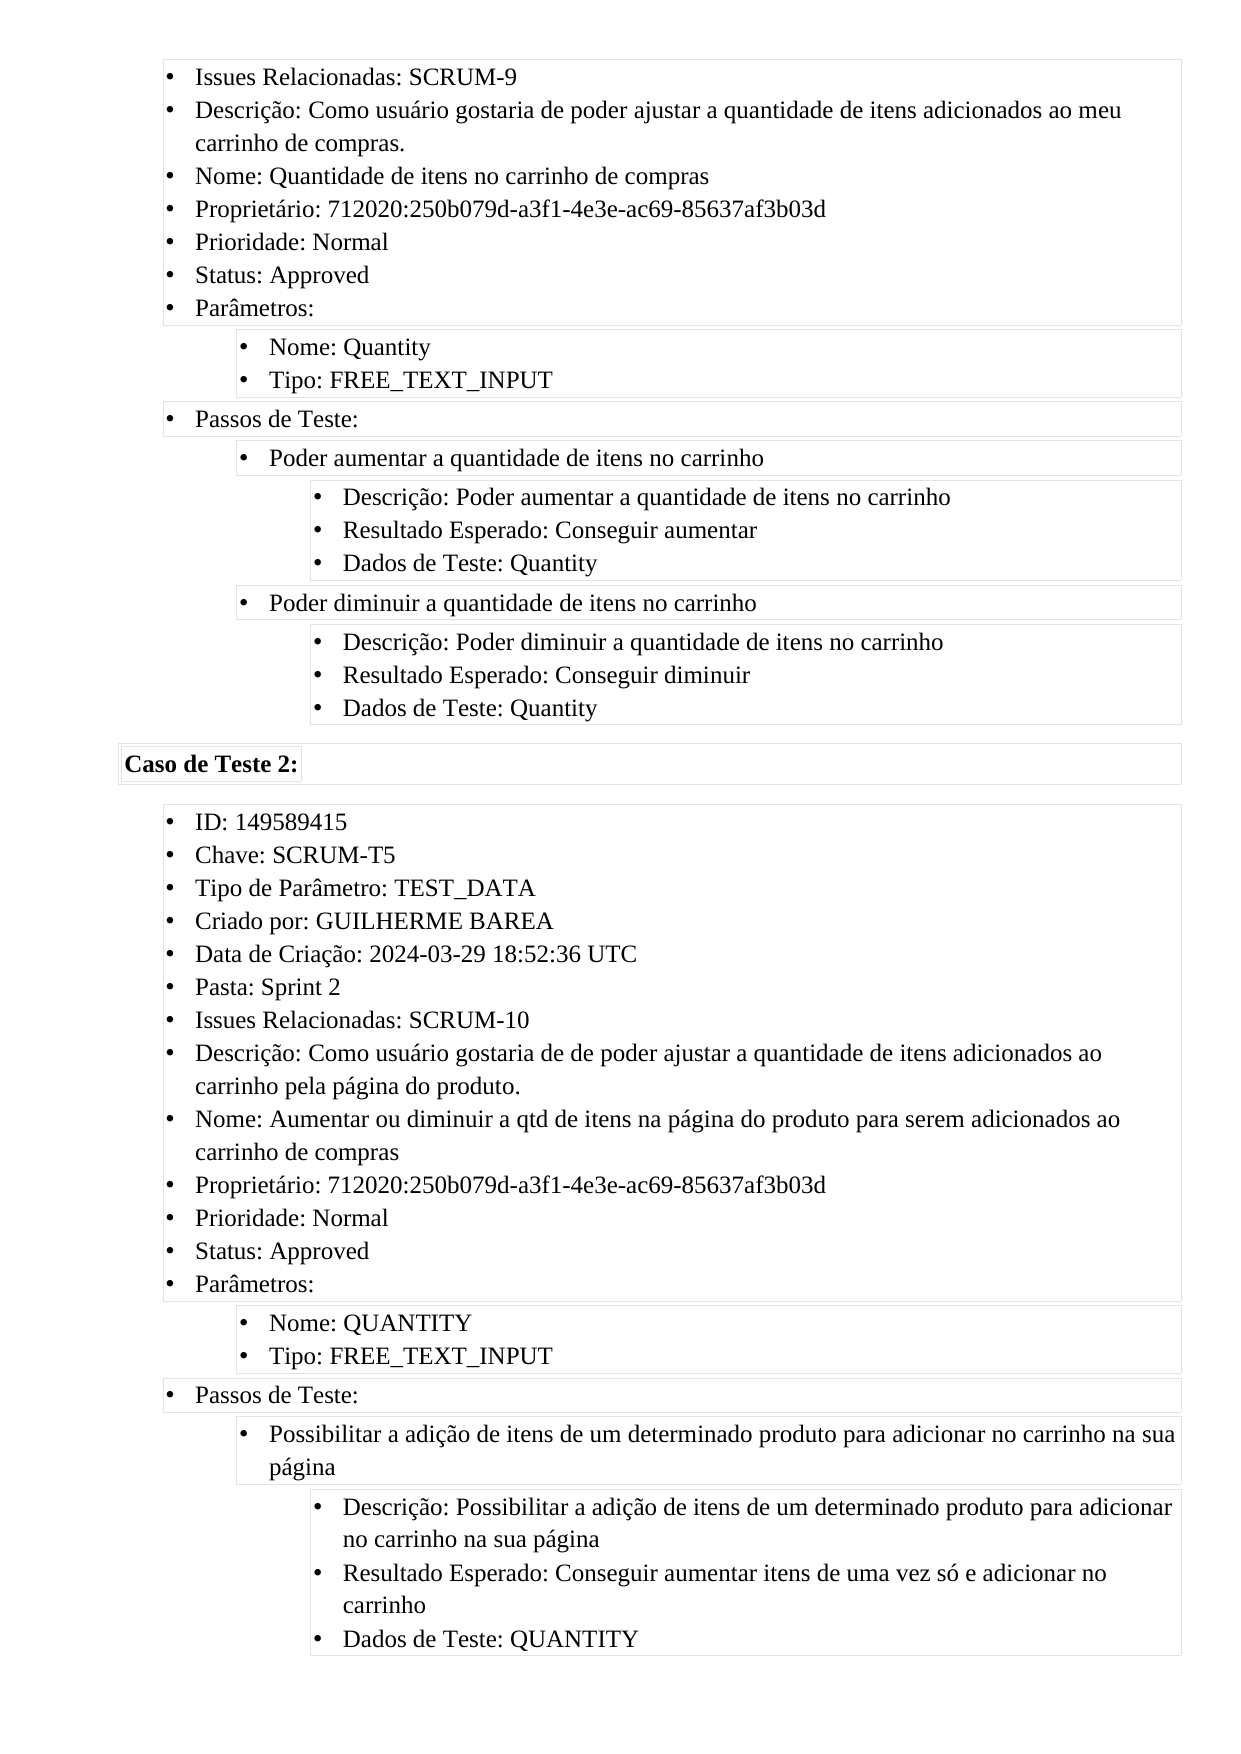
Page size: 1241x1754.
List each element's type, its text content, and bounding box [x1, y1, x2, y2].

list Descrição: Como usuário gostaria de de poder ajustar a quantidade de itens adicionados ao carrinho pela página do produto. [164, 1035, 1181, 1100]
list Issues Relacionadas: SCRUM-10 [164, 1002, 1181, 1034]
list Nome: QUANTITY [237, 1306, 1181, 1337]
list Dados de Teste: Quantity [311, 546, 1181, 580]
list Resultado Esperado: Conseguir diminuir [311, 657, 1181, 688]
list Parâmetros: [164, 1266, 1181, 1301]
list Chave: SCRUM-T5 [164, 837, 1181, 869]
list Tipo: FREE_TEXT_INPUT [237, 362, 1181, 397]
list Dados de Teste: QUANTITY [311, 1621, 1181, 1655]
list Descrição: Poder diminuir a quantidade de itens no carrinho [311, 625, 1181, 655]
list Pasta: Sprint 2 [164, 969, 1181, 1001]
list Tipo: FREE_TEXT_INPUT [237, 1338, 1181, 1373]
list Data de Criação: 2024-03-29 18:52:36 UTC [164, 936, 1181, 968]
list Status: Approved [164, 257, 1181, 289]
list Nome: Aumentar ou diminuir a qtd de itens na página do produto para serem adicionados ao carrinho de compras [164, 1101, 1181, 1166]
list Resultado Esperado: Conseguir aumentar itens de uma vez só e adicionar no carrinho [311, 1554, 1181, 1619]
list Proprietário: 712020:250b079d-a3f1-4e3e-ac69-85637af3b03d [164, 191, 1181, 223]
list Descrição: Como usuário gostaria de poder ajustar a quantidade de itens adicionados ao meu carrinho de compras. [164, 92, 1181, 157]
list Passos de Teste: [164, 402, 1181, 436]
text Caso de Teste 2: [119, 744, 1181, 784]
list Criado por: GUILHERME BAREA [164, 903, 1181, 935]
list Prioridade: Normal [164, 1200, 1181, 1232]
list Prioridade: Normal [164, 224, 1181, 256]
list Possibilitar a adição de itens de um determinado produto para adicionar no carrinho na sua página [237, 1417, 1181, 1484]
list Resultado Esperado: Conseguir aumentar [311, 512, 1181, 544]
list Issues Relacionadas: SCRUM-9 [164, 60, 1181, 91]
list Descrição: Possibilitar a adição de itens de um determinado produto para adicionar no carrinho na sua página [311, 1490, 1181, 1553]
list Nome: Quantity [237, 330, 1181, 361]
list Passos de Teste: [164, 1379, 1181, 1412]
list Status: Approved [164, 1233, 1181, 1265]
list Tipo de Parâmetro: TEST_DATA [164, 870, 1181, 902]
list Poder aumentar a quantidade de itens no carrinho [237, 441, 1181, 475]
list Poder diminuir a quantidade de itens no carrinho [237, 586, 1181, 619]
list Proprietário: 712020:250b079d-a3f1-4e3e-ac69-85637af3b03d [164, 1167, 1181, 1199]
list Descrição: Poder aumentar a quantidade de itens no carrinho [311, 481, 1181, 511]
list Parâmetros: [164, 290, 1181, 325]
list Dados de Teste: Quantity [311, 690, 1181, 724]
list Nome: Quantidade de itens no carrinho de compras [164, 158, 1181, 190]
list ID: 149589415 [164, 805, 1181, 836]
